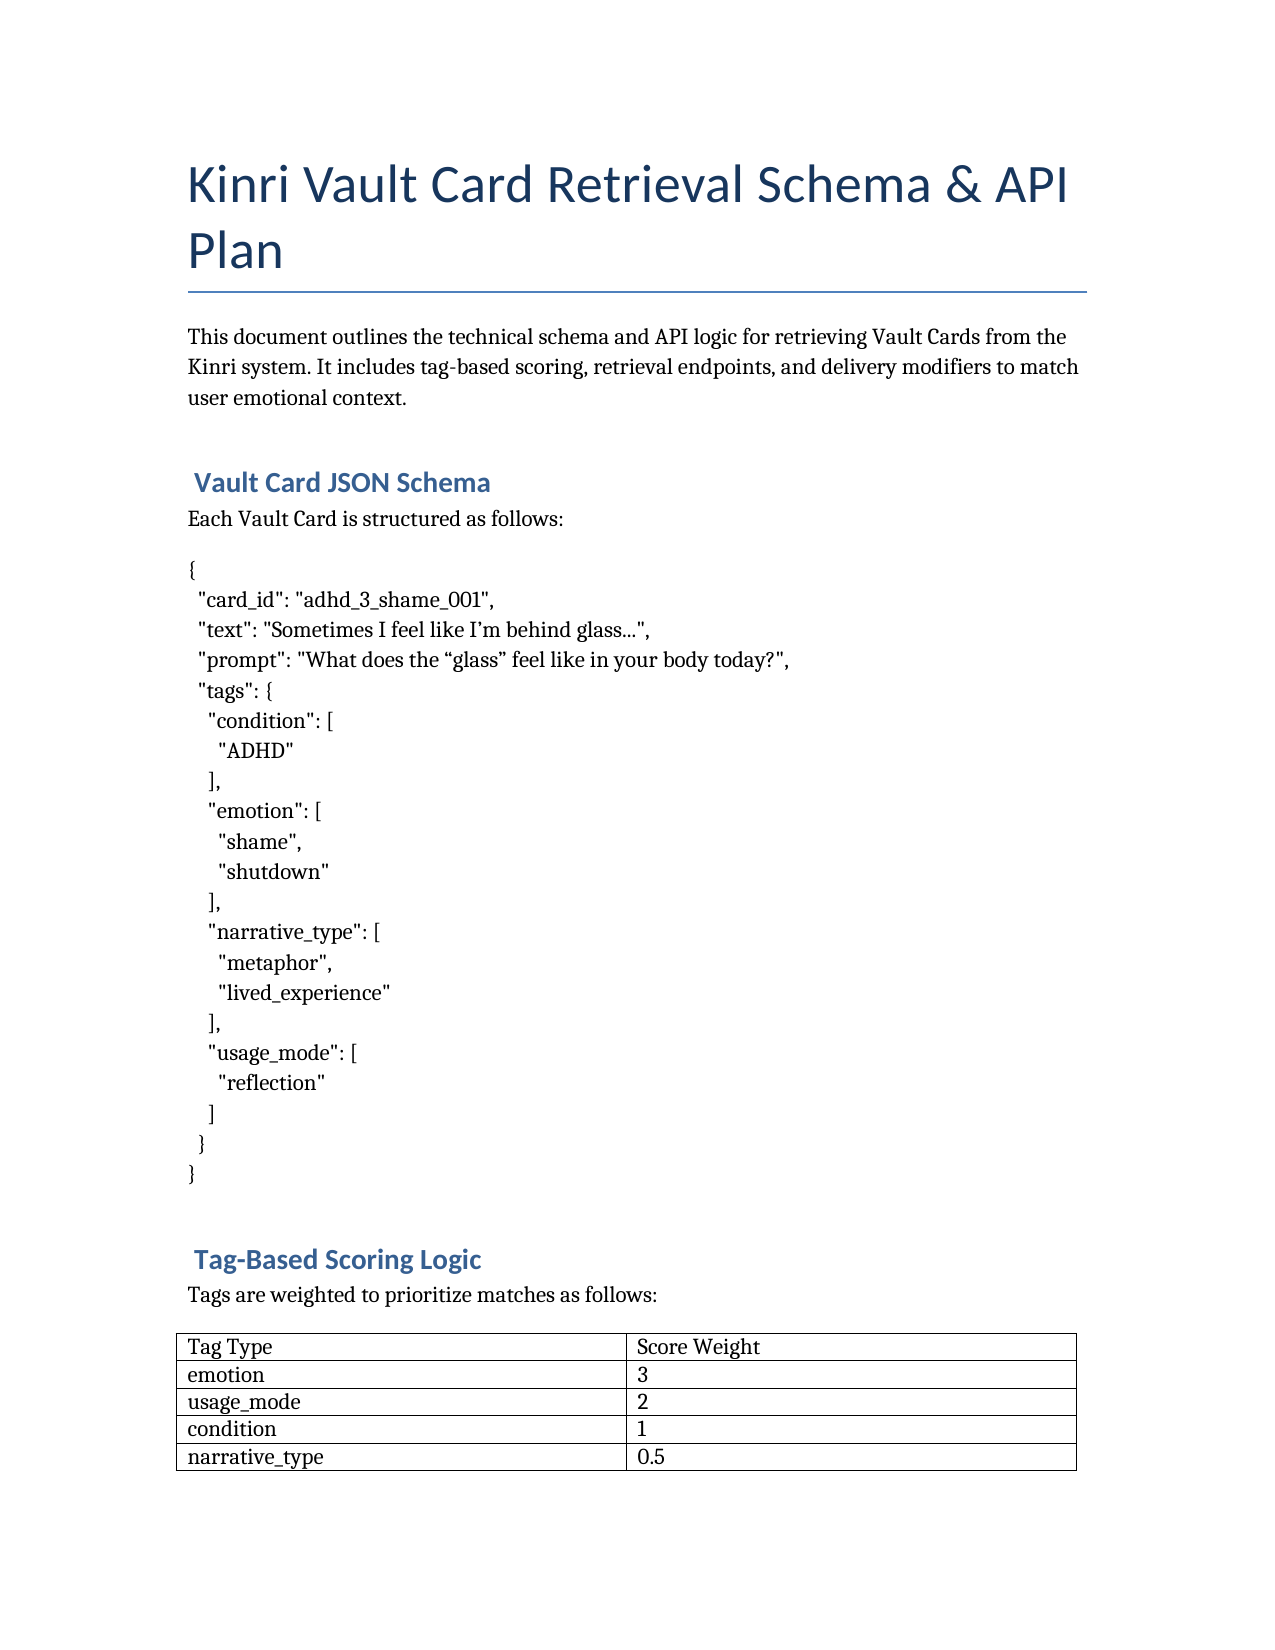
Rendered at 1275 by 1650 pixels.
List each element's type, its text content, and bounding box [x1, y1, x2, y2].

table_cell 2 [627, 1389, 1076, 1415]
subtitle Vault Card JSON Schema [187, 464, 1087, 500]
text This document outlines the technical schema and API logic for retrieving Vault Cards from the Kinri system. It includes tag-based scoring, retrieval endpoints, and delivery modifiers to match user emotional context. [187, 324, 1087, 411]
table_cell condition [177, 1416, 626, 1442]
text Tags are weighted to prioritize matches as follows: [187, 1282, 1087, 1308]
table_header Score Weight [627, 1334, 1076, 1360]
table_cell narrative_type [177, 1444, 626, 1470]
table_cell usage_mode [177, 1389, 626, 1415]
table_cell 0.5 [627, 1444, 1076, 1470]
text Each Vault Card is structured as follows: [187, 506, 1087, 532]
text { "card_id": "adhd_3_shame_001", "text": "Sometimes I feel like I’m behind glass...", "prompt": "What does the “glass” feel like in your body today?", "tags": { "condition": [ "ADHD" ], "emotion": [ "shame", "shutdown" ], "narrative_type": [ "metaphor", "lived_experience" ], "usage_mode": [ "reflection" ] } } [187, 557, 1087, 1187]
table_cell 3 [627, 1361, 1076, 1388]
title Kinri Vault Card Retrieval Schema & API Plan [187, 150, 1087, 293]
table_header Tag Type [177, 1334, 626, 1360]
table_cell emotion [177, 1361, 626, 1388]
table_cell 1 [627, 1416, 1076, 1442]
subtitle Tag-Based Scoring Logic [187, 1241, 1087, 1277]
